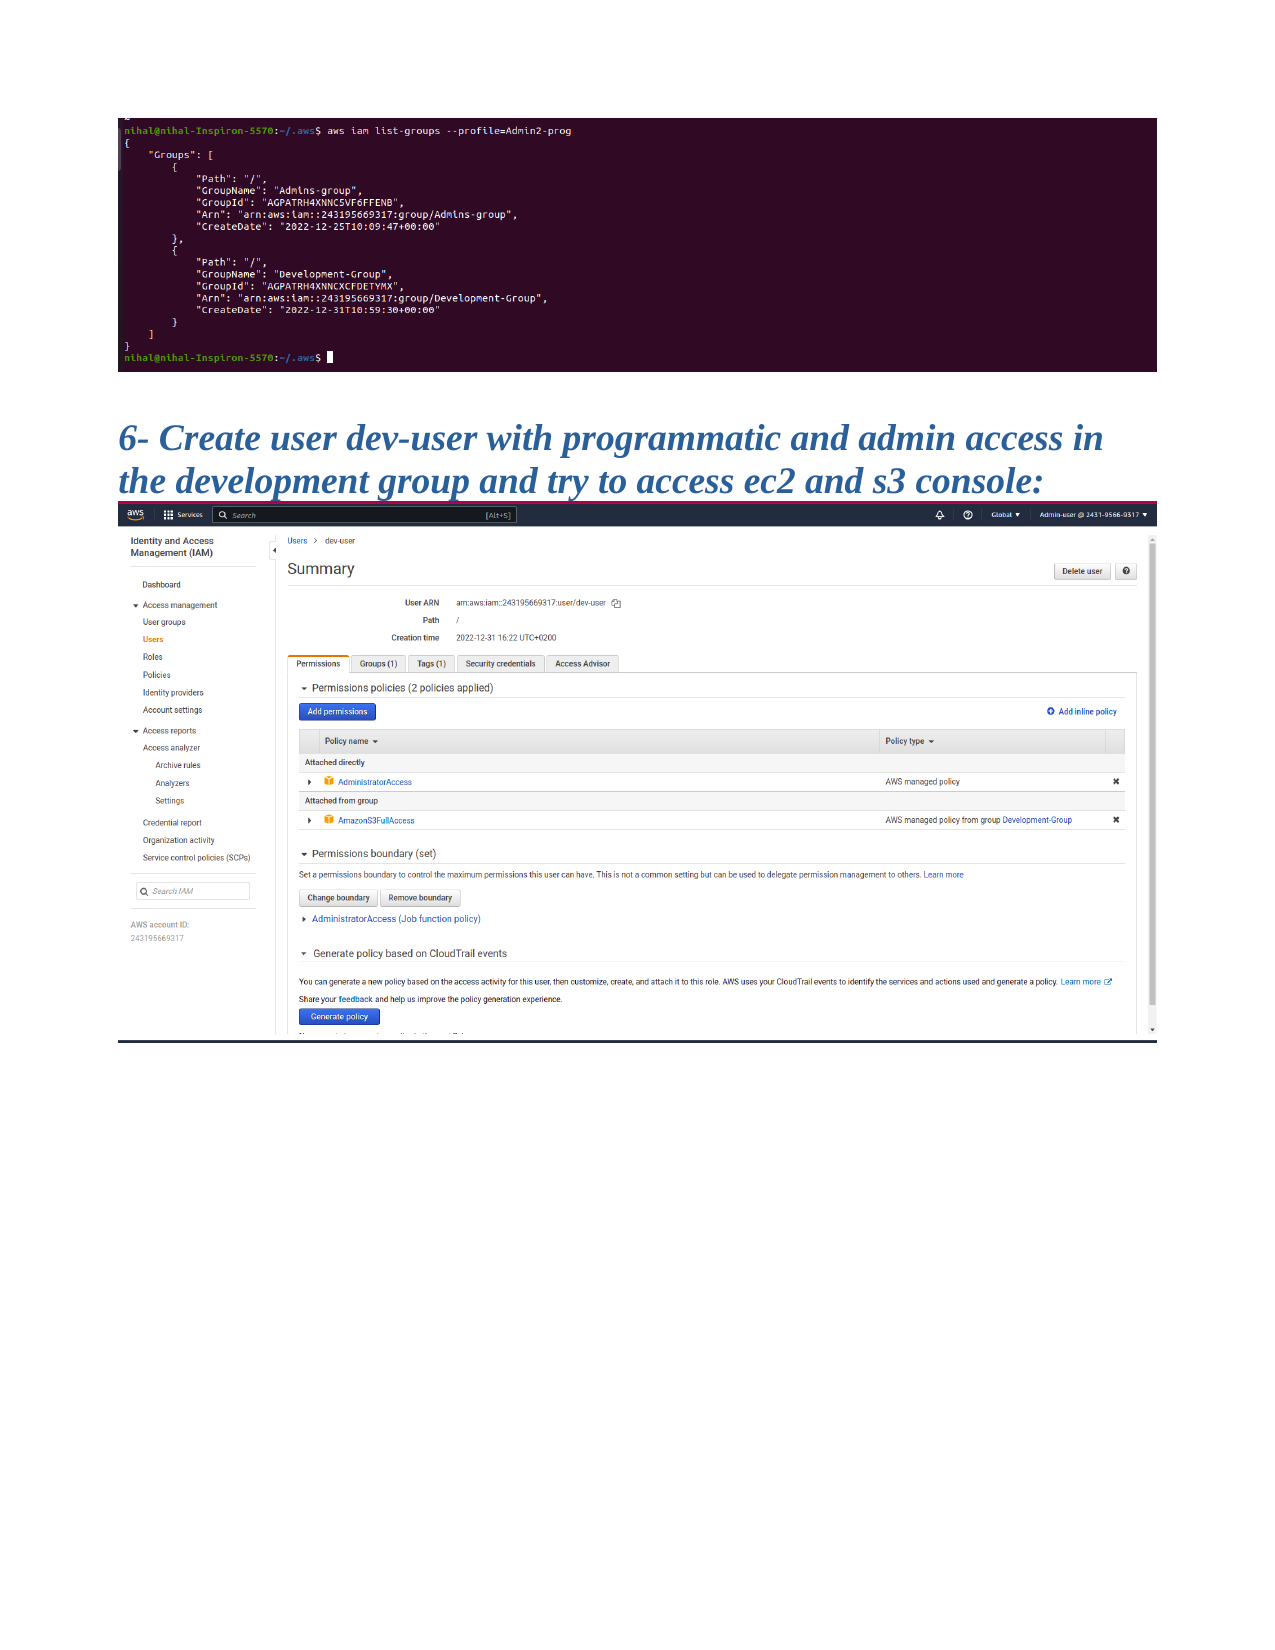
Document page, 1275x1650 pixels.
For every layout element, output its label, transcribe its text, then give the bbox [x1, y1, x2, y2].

picture [118, 118, 1157, 372]
text 6- Create user dev-user with programmatic and admin access in the development group and try to access ec2 and s3 console: [118, 415, 1157, 501]
picture [118, 501, 1157, 1043]
